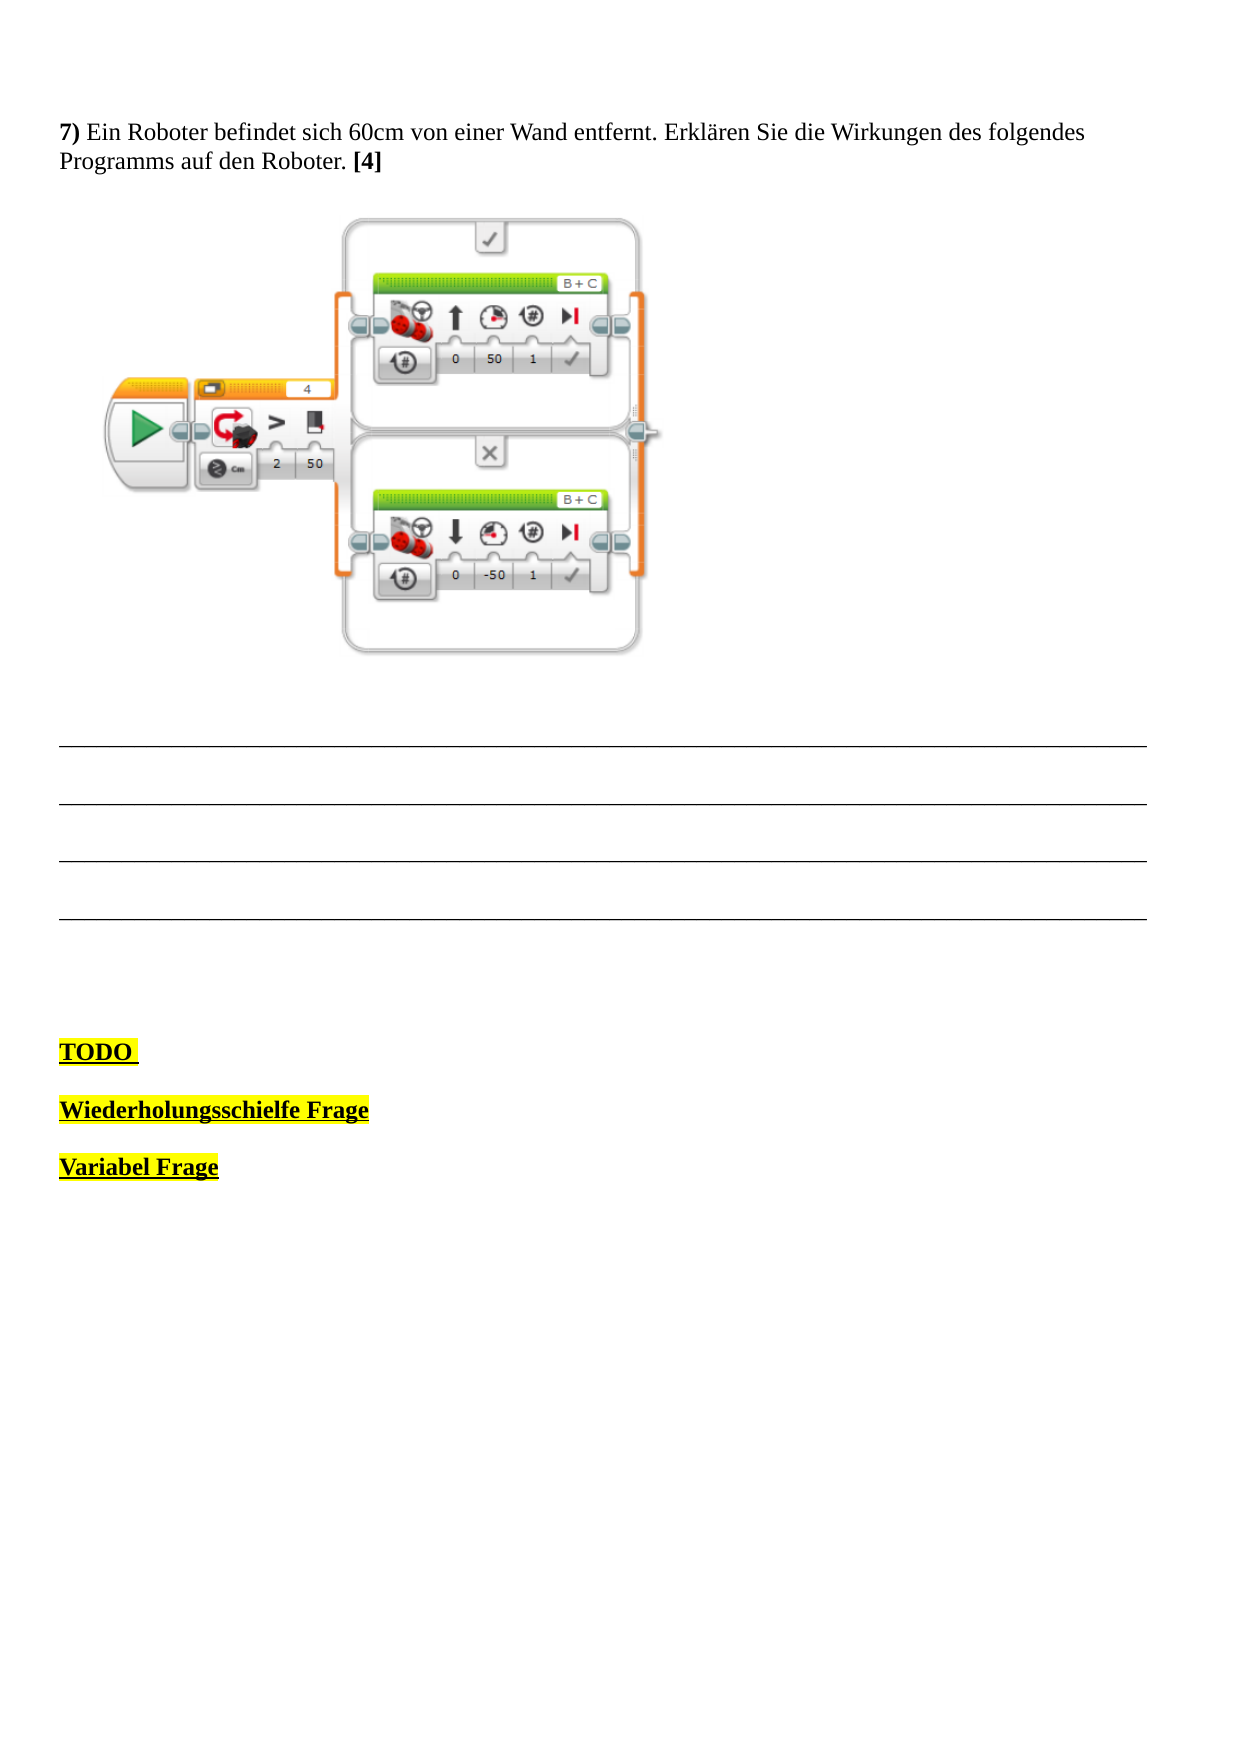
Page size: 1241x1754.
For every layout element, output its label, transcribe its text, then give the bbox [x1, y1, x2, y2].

text Wiederholungsschielfe Frage [59, 1095, 1181, 1124]
text TODO [59, 1037, 1181, 1066]
picture [501, 200, 694, 722]
text 7) Ein Roboter befindet sich 60cm von einer Wand entfernt. Erklären Sie die Wirkungen des folgendes Programms auf den Roboter. [4] [59, 117, 1181, 175]
text _______________________________________________________________________________________ [59, 894, 1181, 922]
text Variabel Frage [59, 1152, 1181, 1181]
text _______________________________________________________________________________________ [59, 836, 1181, 865]
text _______________________________________________________________________________________ [59, 779, 1181, 807]
text _______________________________________________________________________________________ [59, 175, 1181, 750]
